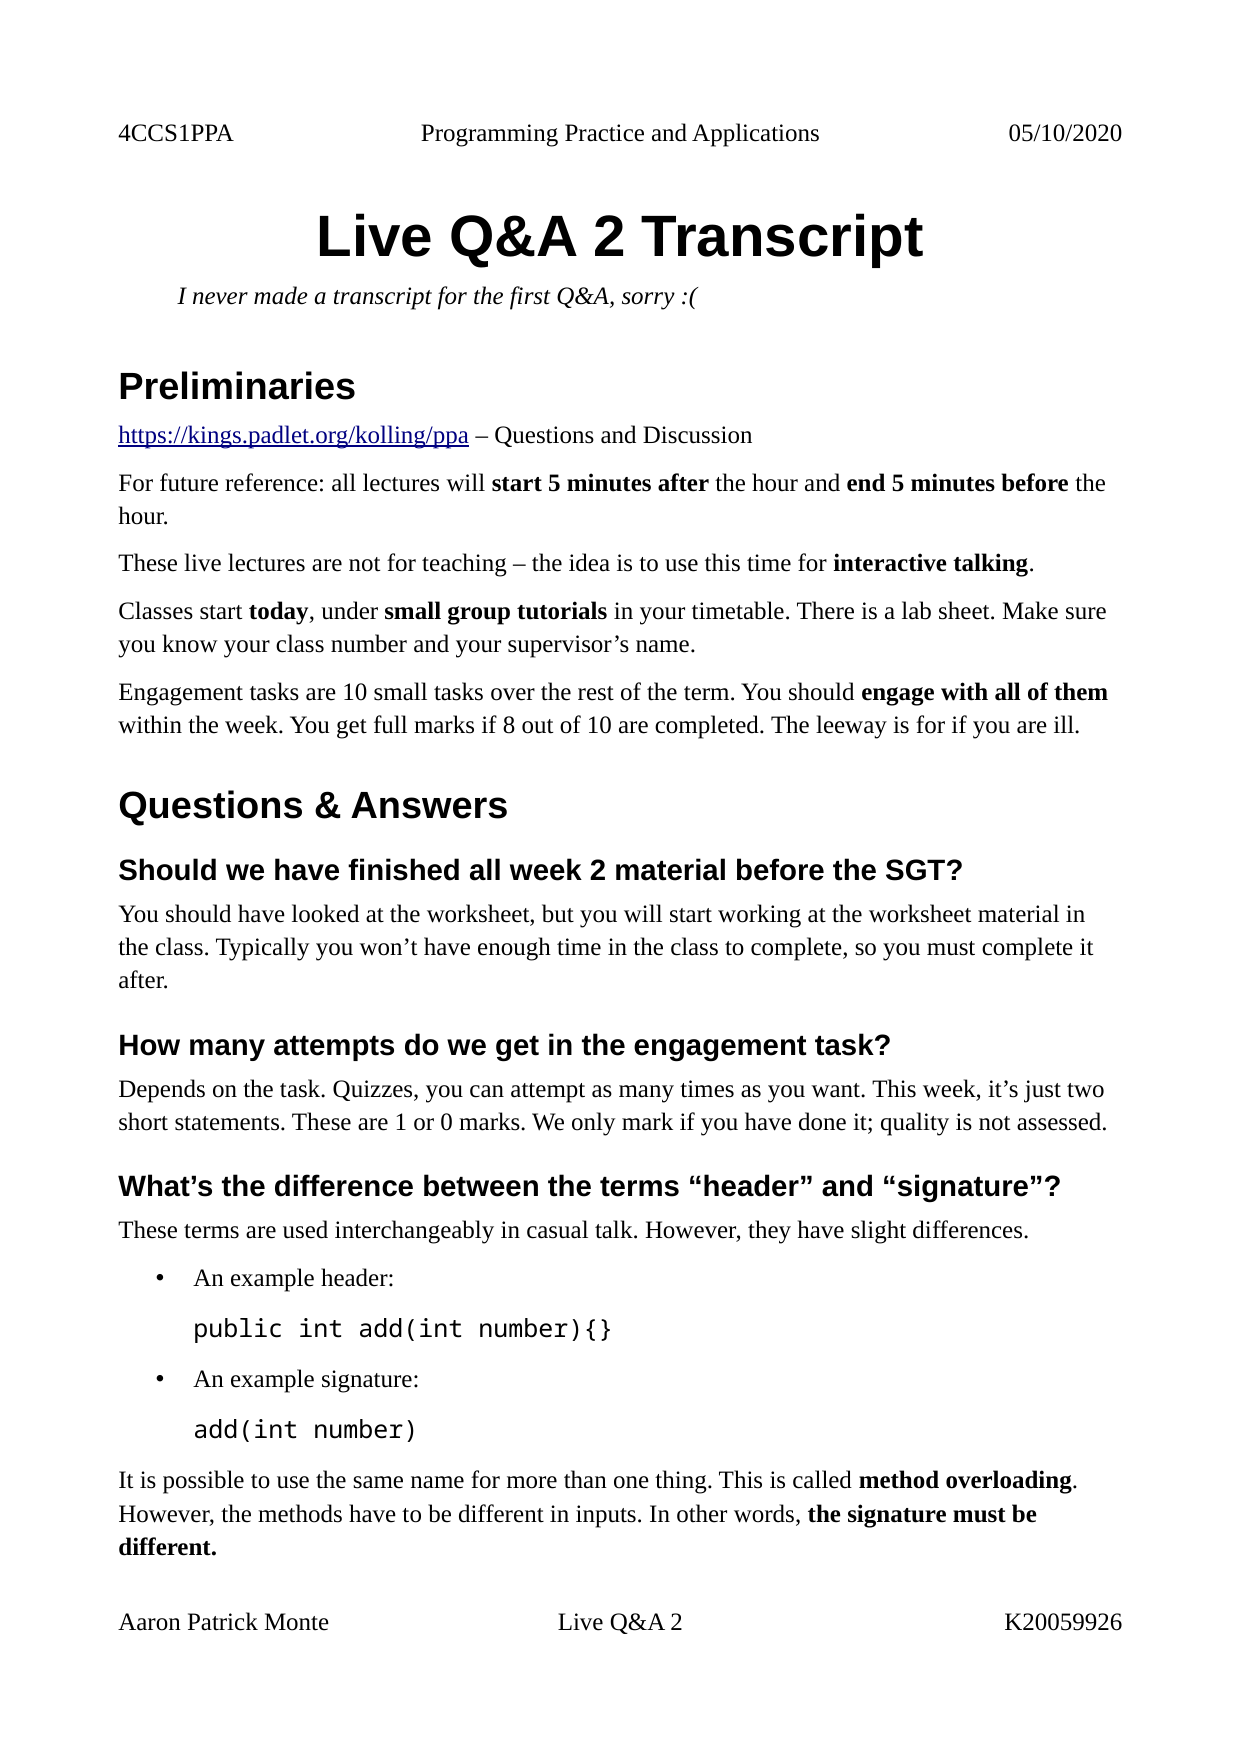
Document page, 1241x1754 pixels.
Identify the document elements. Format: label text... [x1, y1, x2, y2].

list public int add(int number){} [156, 1311, 1122, 1344]
text Classes start today, under small group tutorials in your timetable. There is a lab sheet. Make sure you know your class number and your supervisor’s name. [118, 596, 1122, 658]
subtitle Questions & Answers [118, 782, 1122, 826]
text For future reference: all lectures will start 5 minutes after the hour and end 5 minutes before the hour. [118, 468, 1122, 530]
list add(int number) [156, 1412, 1122, 1446]
text I never made a transcript for the first Q&A, sorry :( [177, 281, 1063, 310]
subtitle What’s the difference between the terms “header” and “signature”? [118, 1169, 1122, 1203]
text Depends on the task. Quizzes, you can attempt as many times as you want. This week, it’s just two short statements. These are 1 or 0 marks. We only mark if you have done it; quality is not assessed. [118, 1074, 1122, 1136]
text https://kings.padlet.org/kolling/ppa – Questions and Discussion [118, 420, 1122, 449]
text It is possible to use the same name for more than one thing. This is called method overloading. However, the methods have to be different in inputs. In other words, the signature must be different. [118, 1466, 1122, 1560]
text You should have looked at the worksheet, but you will start working at the worksheet material in the class. Typically you won’t have enough time in the class to complete, so you must complete it after. [118, 899, 1122, 994]
subtitle Should we have finished all week 2 material before the SGT? [118, 853, 1122, 887]
text These live lectures are not for teaching – the idea is to use this time for interactive talking. [118, 548, 1122, 577]
title Live Q&A 2 Transcript [118, 201, 1122, 268]
text These terms are used interchangeably in casual talk. However, they have slight differences. [118, 1215, 1122, 1244]
list An example header: [156, 1263, 1122, 1292]
subtitle Preliminaries [118, 364, 1122, 408]
list An example signature: [156, 1364, 1122, 1393]
text Engagement tasks are 10 small tasks over the rest of the term. You should engage with all of them within the week. You get full marks if 8 out of 10 are completed. The leeway is for if you are ill. [118, 677, 1122, 738]
subtitle How many attempts do we get in the engagement task? [118, 1028, 1122, 1061]
